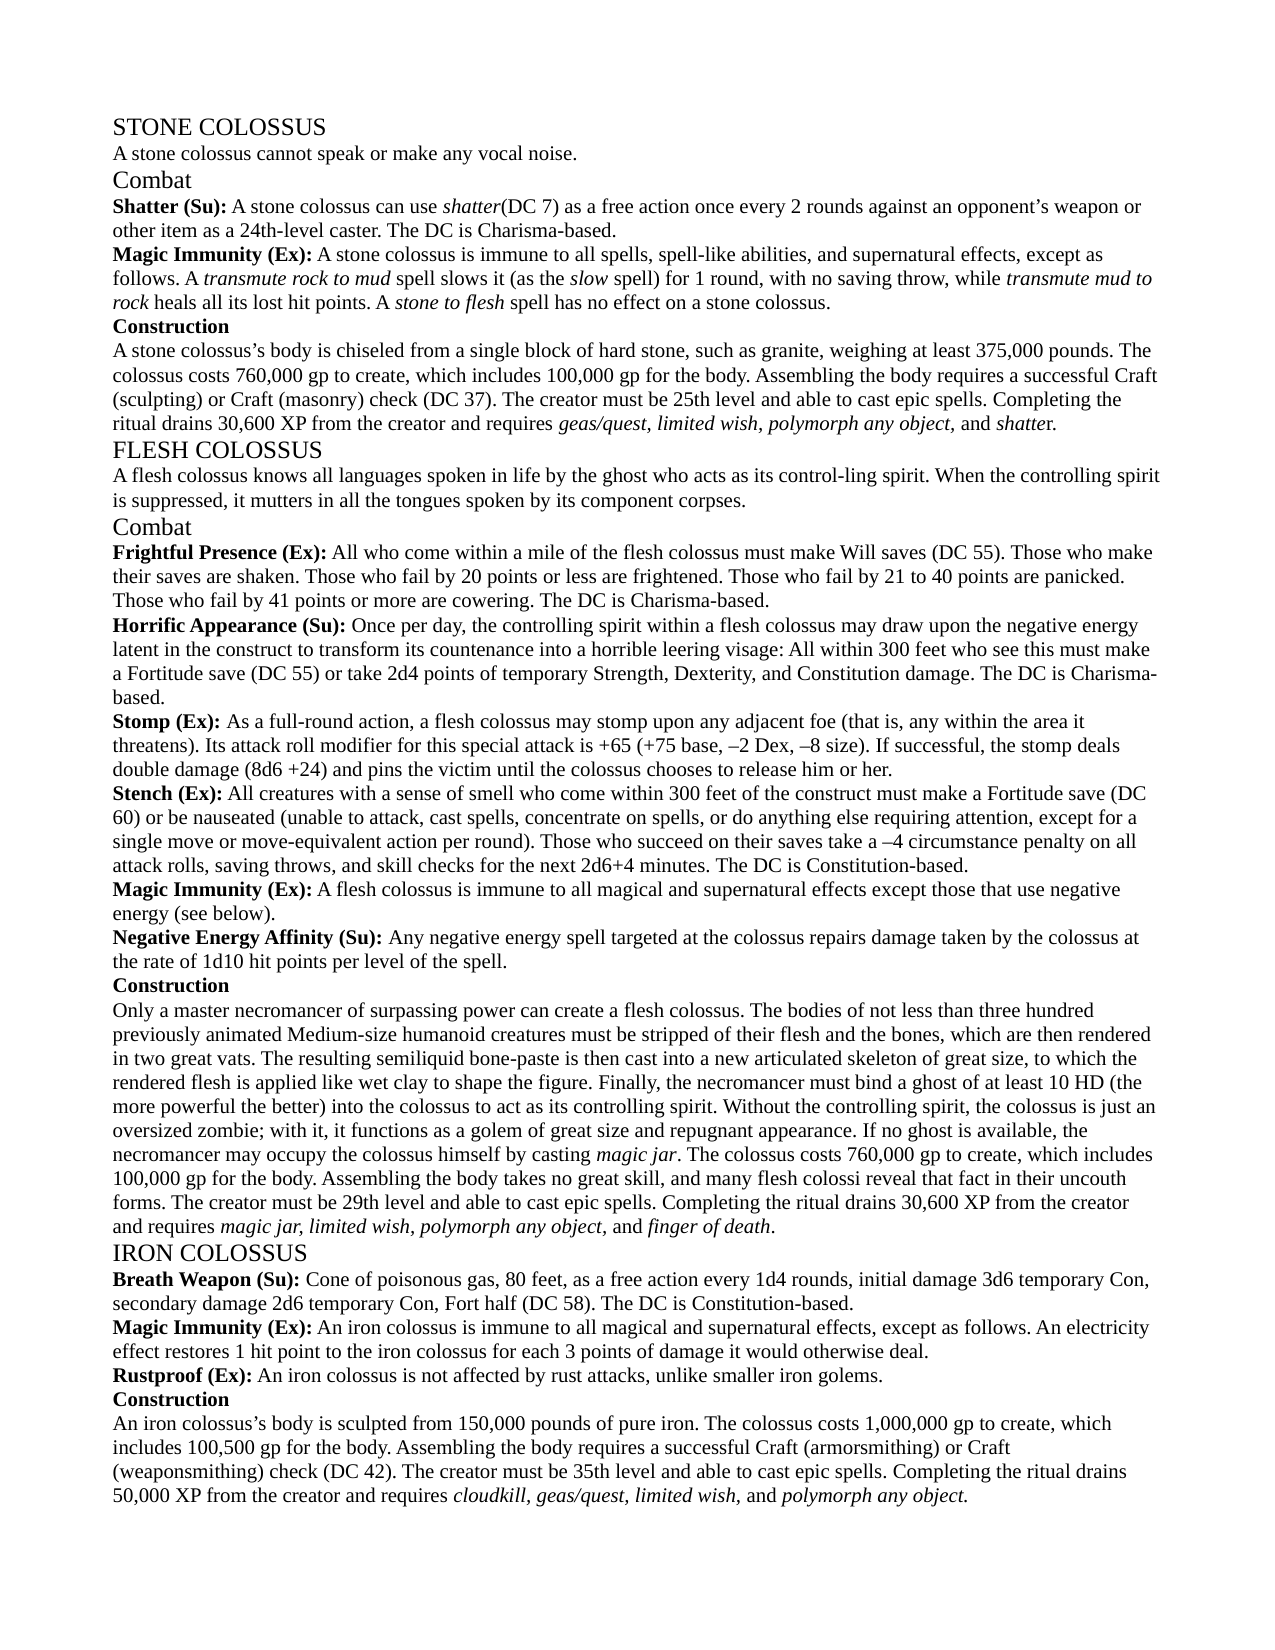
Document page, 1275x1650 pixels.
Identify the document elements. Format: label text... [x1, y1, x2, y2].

text Rustproof (Ex): An iron colossus is not affected by rust attacks, unlike smaller iron golems. [112, 1363, 1162, 1387]
text Stench (Ex): All creatures with a sense of smell who come within 300 feet of the construct must make a Fortitude save (DC 60) or be nauseated (unable to attack, cast spells, concentrate on spells, or do anything else requiring attention, except for a single move or move-equivalent action per round). Those who succeed on their saves take a –4 circumstance penalty on all attack rolls, saving throws, and skill checks for the next 2d6+4 minutes. The DC is Constitution-based. [112, 781, 1162, 877]
text IRON COLOSSUS [112, 1238, 1162, 1267]
subtitle Combat [112, 165, 1162, 194]
text A stone colossus cannot speak or make any vocal noise. [112, 141, 1162, 165]
subtitle Construction [112, 1387, 1162, 1411]
text Breath Weapon (Su): Cone of poisonous gas, 80 feet, as a free action every 1d4 rounds, initial damage 3d6 temporary Con, secondary damage 2d6 temporary Con, Fort half (DC 58). The DC is Constitution-based. [112, 1267, 1162, 1315]
text A flesh colossus knows all languages spoken in life by the ghost who acts as its control-ling spirit. When the controlling spirit is suppressed, it mutters in all the tongues spoken by its component corpses. [112, 463, 1162, 512]
subtitle Construction [112, 314, 1162, 338]
text Frightful Presence (Ex): All who come within a mile of the flesh colossus must make Will saves (DC 55). Those who make their saves are shaken. Those who fail by 20 points or less are frightened. Those who fail by 21 to 40 points are panicked. Those who fail by 41 points or more are cowering. The DC is Charisma-based. [112, 540, 1162, 612]
text An iron colossus’s body is sculpted from 150,000 pounds of pure iron. The colossus costs 1,000,000 gp to create, which includes 100,500 gp for the body. Assembling the body requires a successful Craft (armorsmithing) or Craft (weaponsmithing) check (DC 42). The creator must be 35th level and able to cast epic spells. Completing the ritual drains 50,000 XP from the creator and requires cloudkill, geas/quest, limited wish, and polymorph any object. [112, 1411, 1162, 1507]
text Horrific Appearance (Su): Once per day, the controlling spirit within a flesh colossus may draw upon the negative energy latent in the construct to transform its countenance into a horrible leering visage: All within 300 feet who see this must make a Fortitude save (DC 55) or take 2d4 points of temporary Strength, Dexterity, and Constitution damage. The DC is Charisma-based. [112, 612, 1162, 709]
text Magic Immunity (Ex): A stone colossus is immune to all spells, spell-like abilities, and supernatural effects, except as follows. A transmute rock to mud spell slows it (as the slow spell) for 1 round, with no saving throw, while transmute mud to rock heals all its lost hit points. A stone to flesh spell has no effect on a stone colossus. [112, 242, 1162, 314]
subtitle Construction [112, 973, 1162, 997]
text Negative Energy Affinity (Su): Any negative energy spell targeted at the colossus repairs damage taken by the colossus at the rate of 1d10 hit points per level of the spell. [112, 925, 1162, 973]
text Magic Immunity (Ex): An iron colossus is immune to all magical and supernatural effects, except as follows. An electricity effect restores 1 hit point to the iron colossus for each 3 points of damage it would otherwise deal. [112, 1315, 1162, 1363]
subtitle STONE COLOSSUS [112, 112, 1162, 141]
text Stomp (Ex): As a full-round action, a flesh colossus may stomp upon any adjacent foe (that is, any within the area it threatens). Its attack roll modifier for this special attack is +65 (+75 base, –2 Dex, –8 size). If successful, the stomp deals double damage (8d6 +24) and pins the victim until the colossus chooses to release him or her. [112, 709, 1162, 781]
text Shatter (Su): A stone colossus can use shatter(DC 7) as a free action once every 2 rounds against an opponent’s weapon or other item as a 24th-level caster. The DC is Charisma-based. [112, 194, 1162, 242]
subtitle FLESH COLOSSUS [112, 435, 1162, 463]
text Magic Immunity (Ex): A flesh colossus is immune to all magical and supernatural effects except those that use negative energy (see below). [112, 877, 1162, 925]
text Only a master necromancer of surpassing power can create a flesh colossus. The bodies of not less than three hundred previously animated Medium-size humanoid creatures must be stripped of their flesh and the bones, which are then rendered in two great vats. The resulting semiliquid bone-paste is then cast into a new articulated skeleton of great size, to which the rendered flesh is applied like wet clay to shape the figure. Finally, the necromancer must bind a ghost of at least 10 HD (the more powerful the better) into the colossus to act as its controlling spirit. Without the controlling spirit, the colossus is just an oversized zombie; with it, it functions as a golem of great size and repugnant appearance. If no ghost is available, the necromancer may occupy the colossus himself by casting magic jar. The colossus costs 760,000 gp to create, which includes 100,000 gp for the body. Assembling the body takes no great skill, and many flesh colossi reveal that fact in their uncouth forms. The creator must be 29th level and able to cast epic spells. Completing the ritual drains 30,600 XP from the creator and requires magic jar, limited wish, polymorph any object, and finger of death. [112, 997, 1162, 1238]
text A stone colossus’s body is chiseled from a single block of hard stone, such as granite, weighing at least 375,000 pounds. The colossus costs 760,000 gp to create, which includes 100,000 gp for the body. Assembling the body requires a successful Craft (sculpting) or Craft (masonry) check (DC 37). The creator must be 25th level and able to cast epic spells. Completing the ritual drains 30,600 XP from the creator and requires geas/quest, limited wish, polymorph any object, and shatter. [112, 338, 1162, 435]
subtitle Combat [112, 512, 1162, 540]
